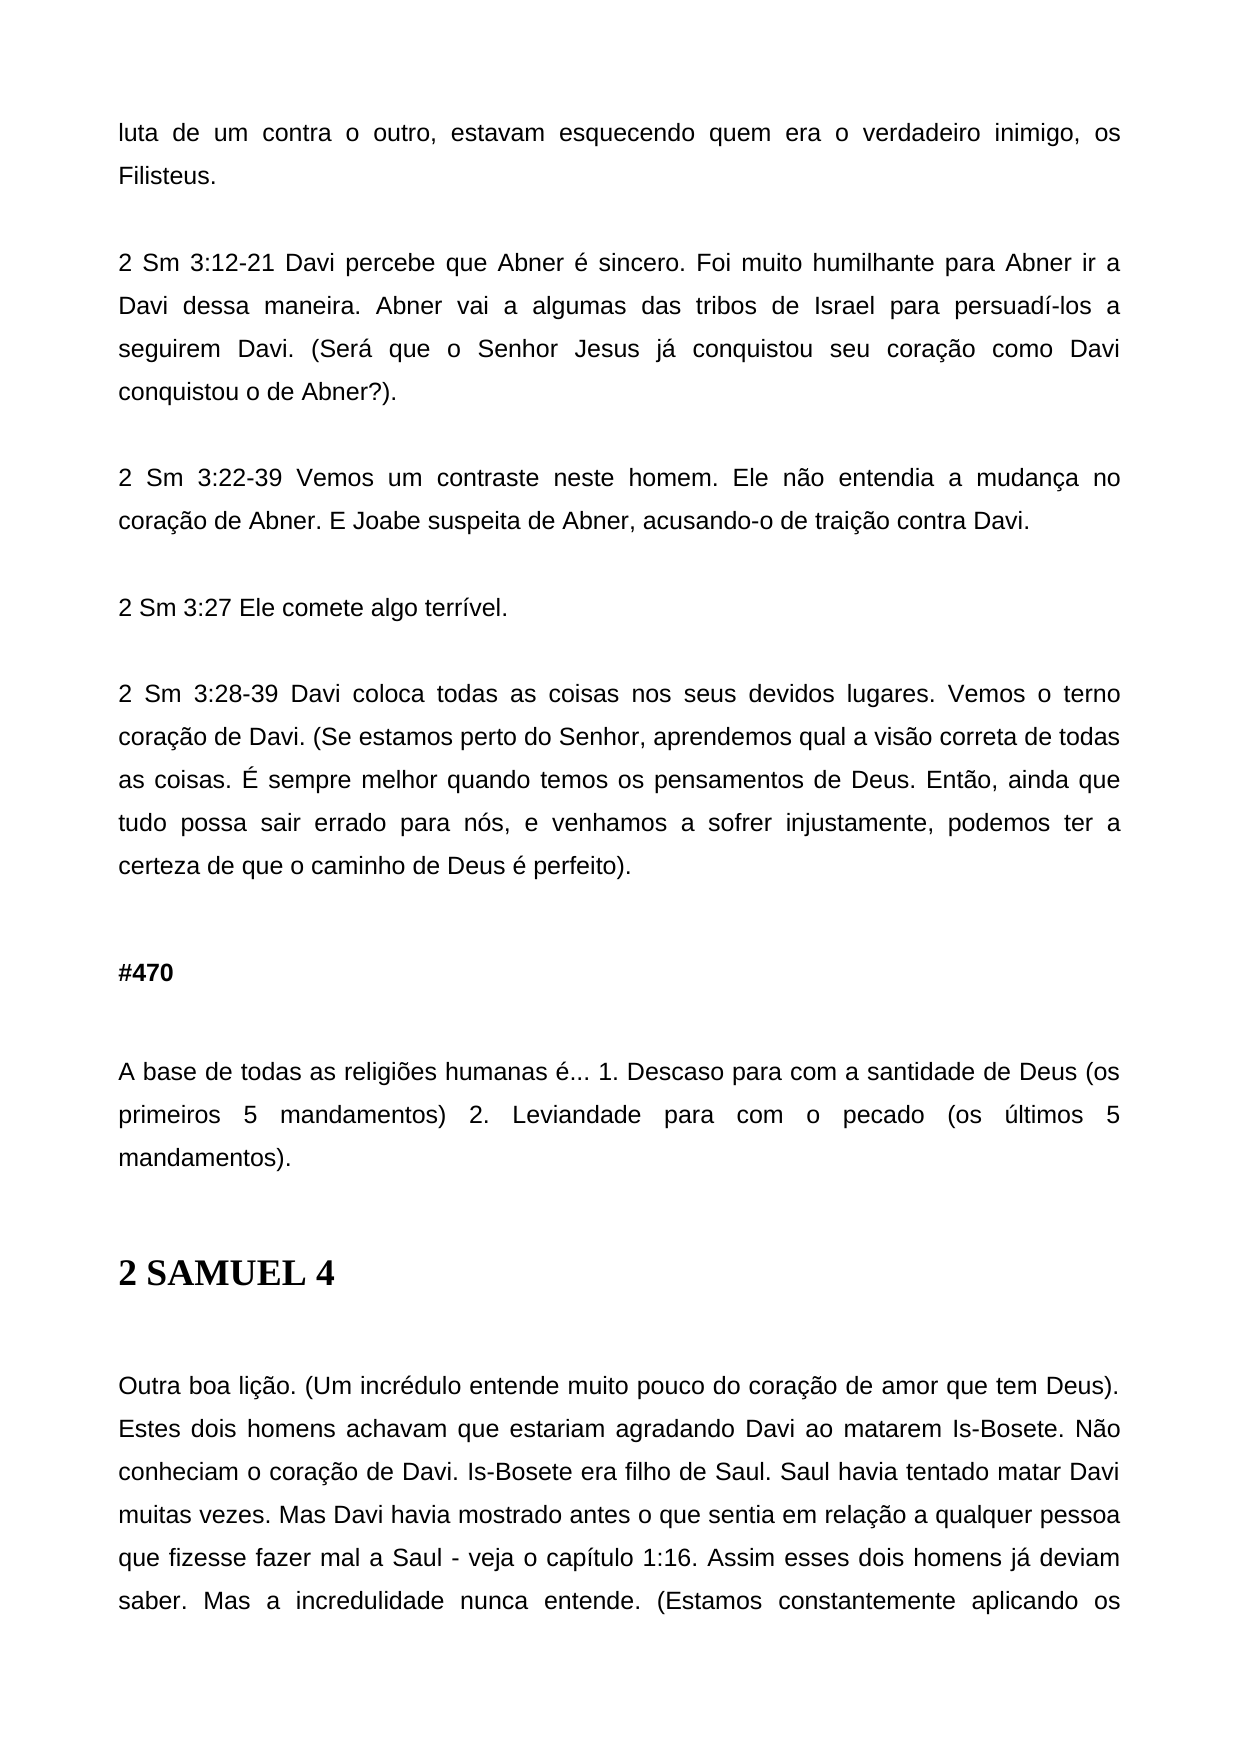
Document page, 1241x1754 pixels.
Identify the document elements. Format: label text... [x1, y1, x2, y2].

text 2 Sm 3:12-21 Davi percebe que Abner é sincero. Foi muito humilhante para Abner ir a Davi dessa maneira. Abner vai a algumas das tribos de Israel para persuadí-los a seguirem Davi. (Será que o Senhor Jesus já conquistou seu coração como Davi conquistou o de Abner?). [118, 247, 1122, 406]
text 2 Sm 3:27 Ele comete algo terrível. [118, 592, 1122, 621]
subtitle #470 [118, 958, 1122, 987]
text 2 Sm 3:22-39 Vemos um contraste neste homem. Ele não entendia a mudança no coração de Abner. E Joabe suspeita de Abner, acusando-o de traição contra Davi. [118, 463, 1122, 535]
subtitle 2 SAMUEL 4 [118, 1250, 1122, 1293]
text 2 Sm 3:28-39 Davi coloca todas as coisas nos seus devidos lugares. Vemos o terno coração de Davi. (Se estamos perto do Senhor, aprendemos qual a visão correta de todas as coisas. É sempre melhor quando temos os pensamentos de Deus. Então, ainda que tudo possa sair errado para nós, e venhamos a sofrer injustamente, podemos ter a certeza de que o caminho de Deus é perfeito). [118, 679, 1122, 880]
text luta de um contra o outro, estavam esquecendo quem era o verdadeiro inimigo, os Filisteus. [118, 118, 1122, 190]
text Outra boa lição. (Um incrédulo entende muito pouco do coração de amor que tem Deus). Estes dois homens achavam que estariam agradando Davi ao matarem Is-Bosete. Não conheciam o coração de Davi. Is-Bosete era filho de Saul. Saul havia tentado matar Davi muitas vezes. Mas Davi havia mostrado antes o que sentia em relação a qualquer pessoa que fizesse fazer mal a Saul - veja o capítulo 1:16. Assim esses dois homens já deviam saber. Mas a incredulidade nunca entende. (Estamos constantemente aplicando os [118, 1371, 1122, 1615]
text A base de todas as religiões humanas é... 1. Descaso para com a santidade de Deus (os primeiros 5 mandamentos) 2. Leviandade para com o pecado (os últimos 5 mandamentos). [118, 1057, 1122, 1172]
